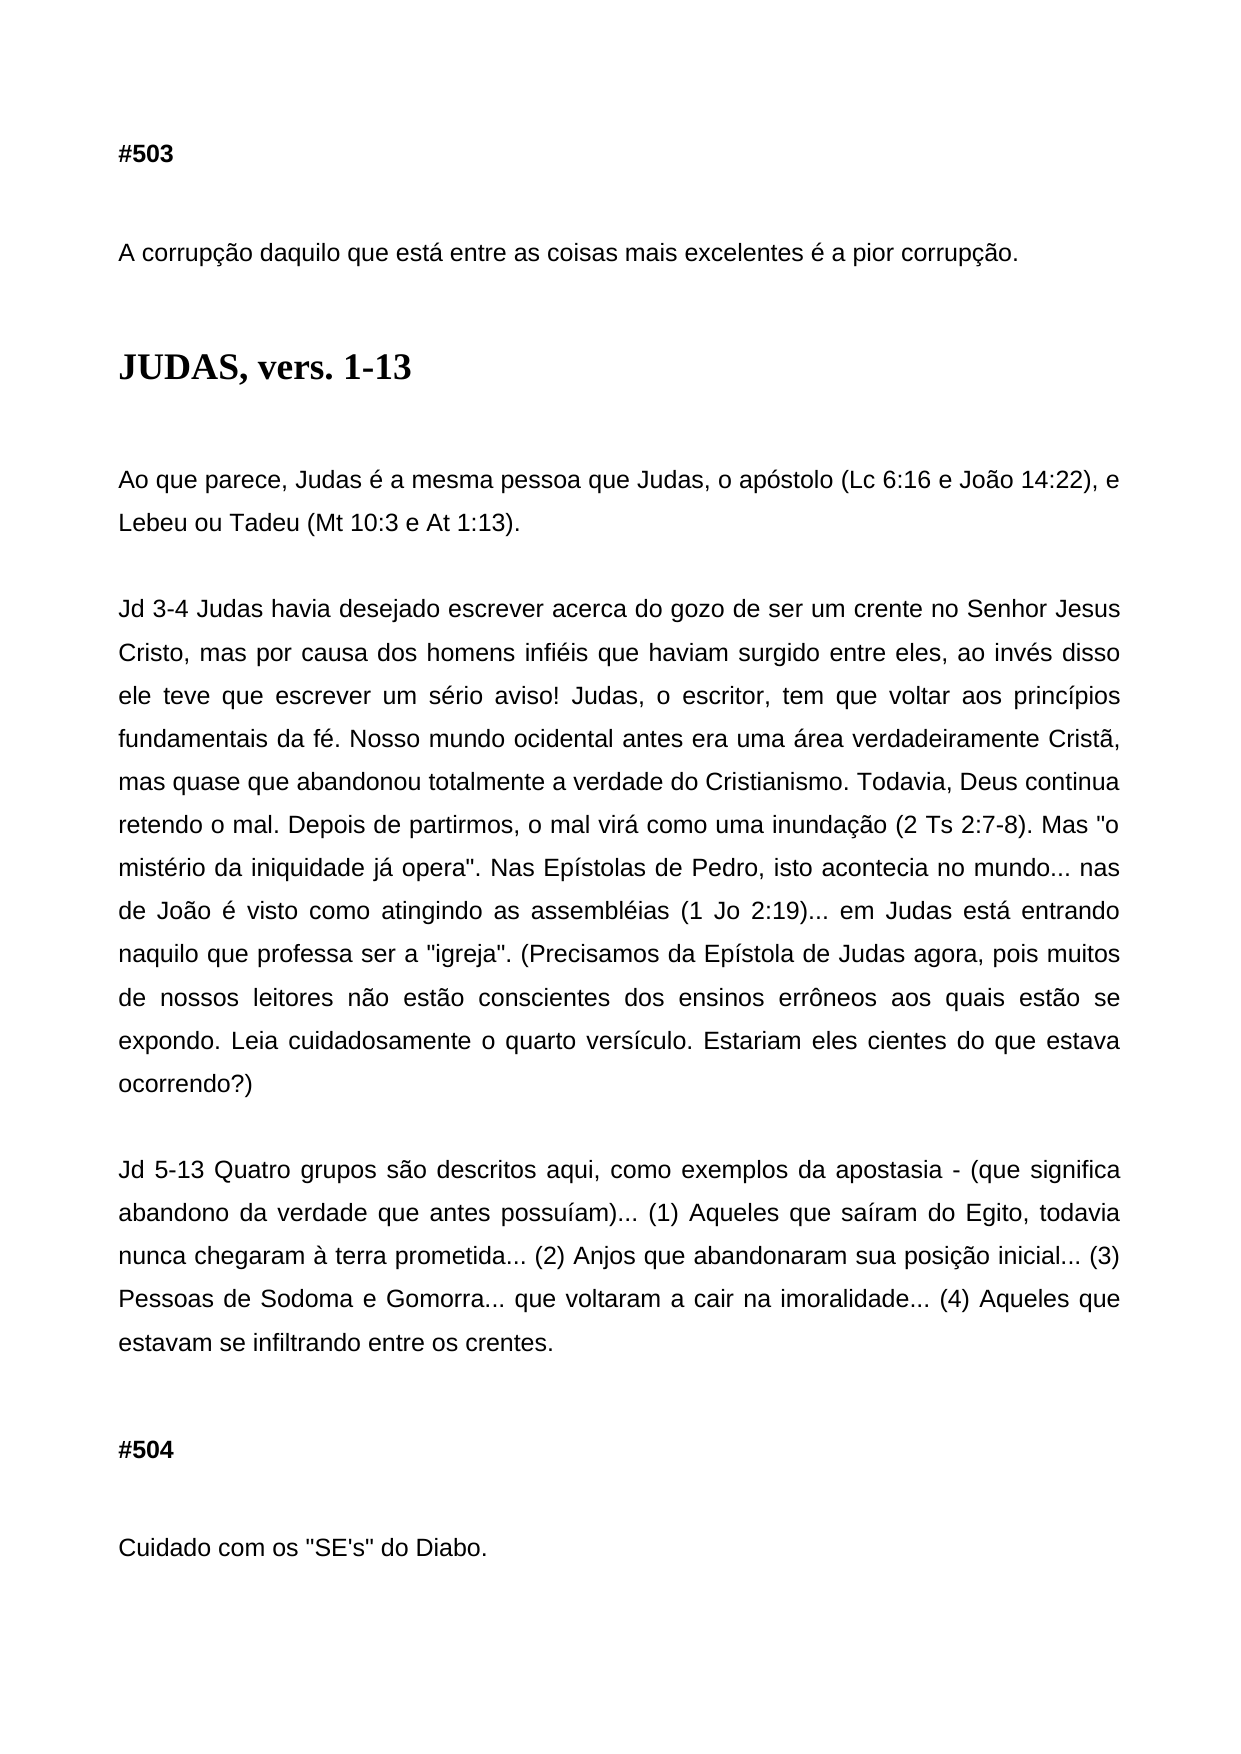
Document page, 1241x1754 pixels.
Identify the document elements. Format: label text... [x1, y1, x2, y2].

subtitle #504 [118, 1435, 1122, 1463]
text Jd 5-13 Quatro grupos são descritos aqui, como exemplos da apostasia - (que significa abandono da verdade que antes possuíam)... (1) Aqueles que saíram do Egito, todavia nunca chegaram à terra prometida... (2) Anjos que abandonaram sua posição inicial... (3) Pessoas de Sodoma e Gomorra... que voltaram a cair na imoralidade... (4) Aqueles que estavam se infiltrando entre os crentes. [118, 1155, 1122, 1356]
text Jd 3-4 Judas havia desejado escrever acerca do gozo de ser um crente no Senhor Jesus Cristo, mas por causa dos homens infiéis que haviam surgido entre eles, ao invés disso ele teve que escrever um sério aviso! Judas, o escritor, tem que voltar aos princípios fundamentais da fé. Nosso mundo ocidental antes era uma área verdadeiramente Cristã, mas quase que abandonou totalmente a verdade do Cristianismo. Todavia, Deus continua retendo o mal. Depois de partirmos, o mal virá como uma inundação (2 Ts 2:7-8). Mas "o mistério da iniquidade já opera". Nas Epístolas de Pedro, isto acontecia no mundo... nas de João é visto como atingindo as assembléias (1 Jo 2:19)... em Judas está entrando naquilo que professa ser a "igreja". (Precisamos da Epístola de Judas agora, pois muitos de nossos leitores não estão conscientes dos ensinos errôneos aos quais estão se expondo. Leia cuidadosamente o quarto versículo. Estariam eles cientes do que estava ocorrendo?) [118, 594, 1122, 1098]
text Cuidado com os "SE's" do Diabo. [118, 1533, 1122, 1562]
subtitle JUDAS, vers. 1-13 [118, 345, 1122, 388]
subtitle #503 [118, 139, 1122, 168]
text A corrupção daquilo que está entre as coisas mais excelentes é a pior corrupção. [118, 238, 1122, 266]
text Ao que parece, Judas é a mesma pessoa que Judas, o apóstolo (Lc 6:16 e João 14:22), e Lebeu ou Tadeu (Mt 10:3 e At 1:13). [118, 465, 1122, 537]
